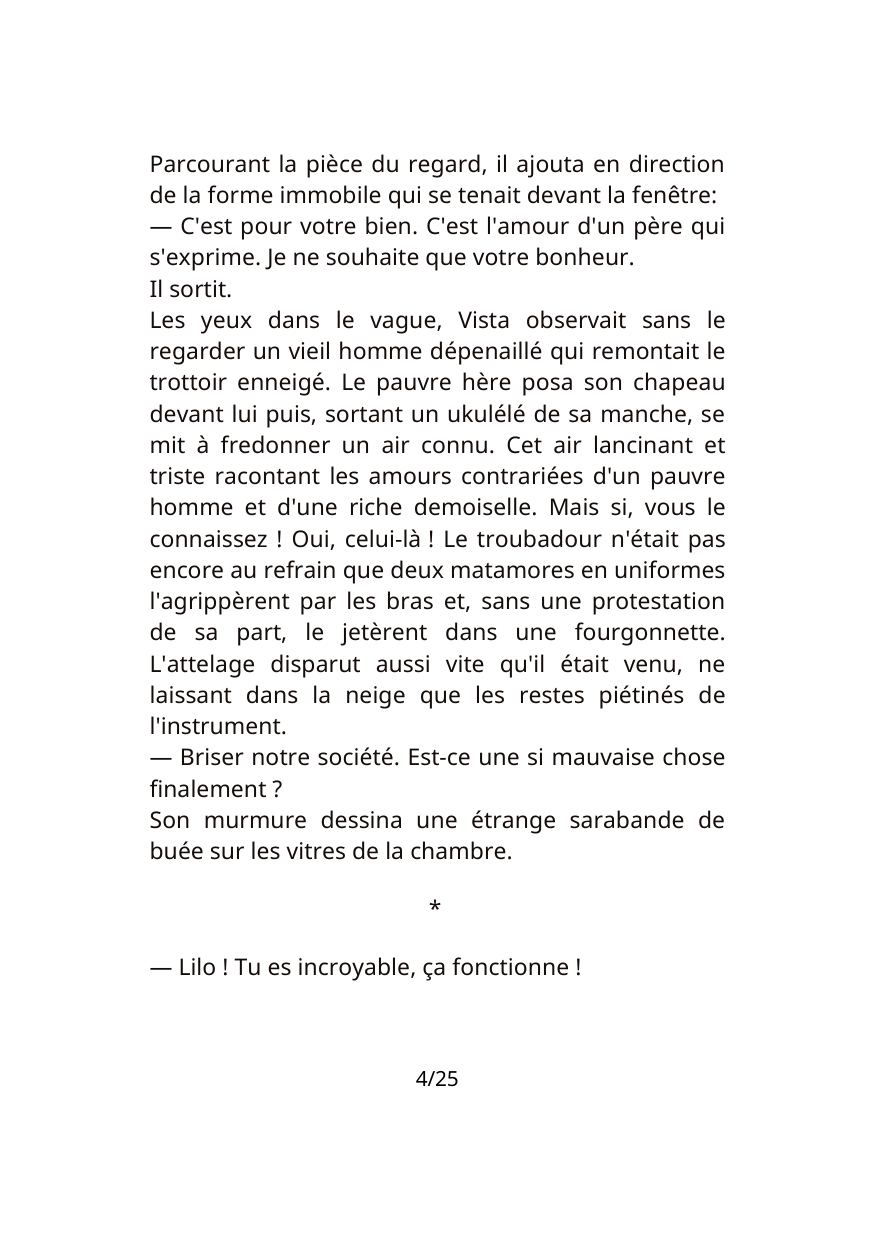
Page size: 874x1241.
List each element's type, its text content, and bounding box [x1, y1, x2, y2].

text Il sortit. [149, 273, 726, 304]
text Son murmure dessina une étrange sarabande de buée sur les vitres de la chambre. [149, 804, 726, 866]
text — C'est pour votre bien. C'est l'amour d'un père qui s'exprime. Je ne souhaite que votre bonheur. [149, 210, 726, 273]
text — Briser notre société. Est-ce une si mauvaise chose finalement ? [149, 741, 726, 804]
text — Lilo ! Tu es incroyable, ça fonctionne ! [149, 951, 726, 982]
text Les yeux dans le vague, Vista observait sans le regarder un vieil homme dépenaillé qui remontait le trottoir enneigé. Le pauvre hère posa son chapeau devant lui puis, sortant un ukulélé de sa manche, se mit à fredonner un air connu. Cet air lancinant et triste racontant les amours contrariées d'un pauvre homme et d'une riche demoiselle. Mais si, vous le connaissez ! Oui, celui-là ! Le troubadour n'était pas encore au refrain que deux matamores en uniformes l'agrippèrent par les bras et, sans une protestation de sa part, le jetèrent dans une fourgonnette. L'attelage disparut aussi vite qu'il était venu, ne laissant dans la neige que les restes piétinés de l'instrument. [149, 304, 726, 741]
text * [149, 893, 726, 924]
text Parcourant la pièce du regard, il ajouta en direction de la forme immobile qui se tenait devant la fenêtre: [149, 148, 726, 210]
